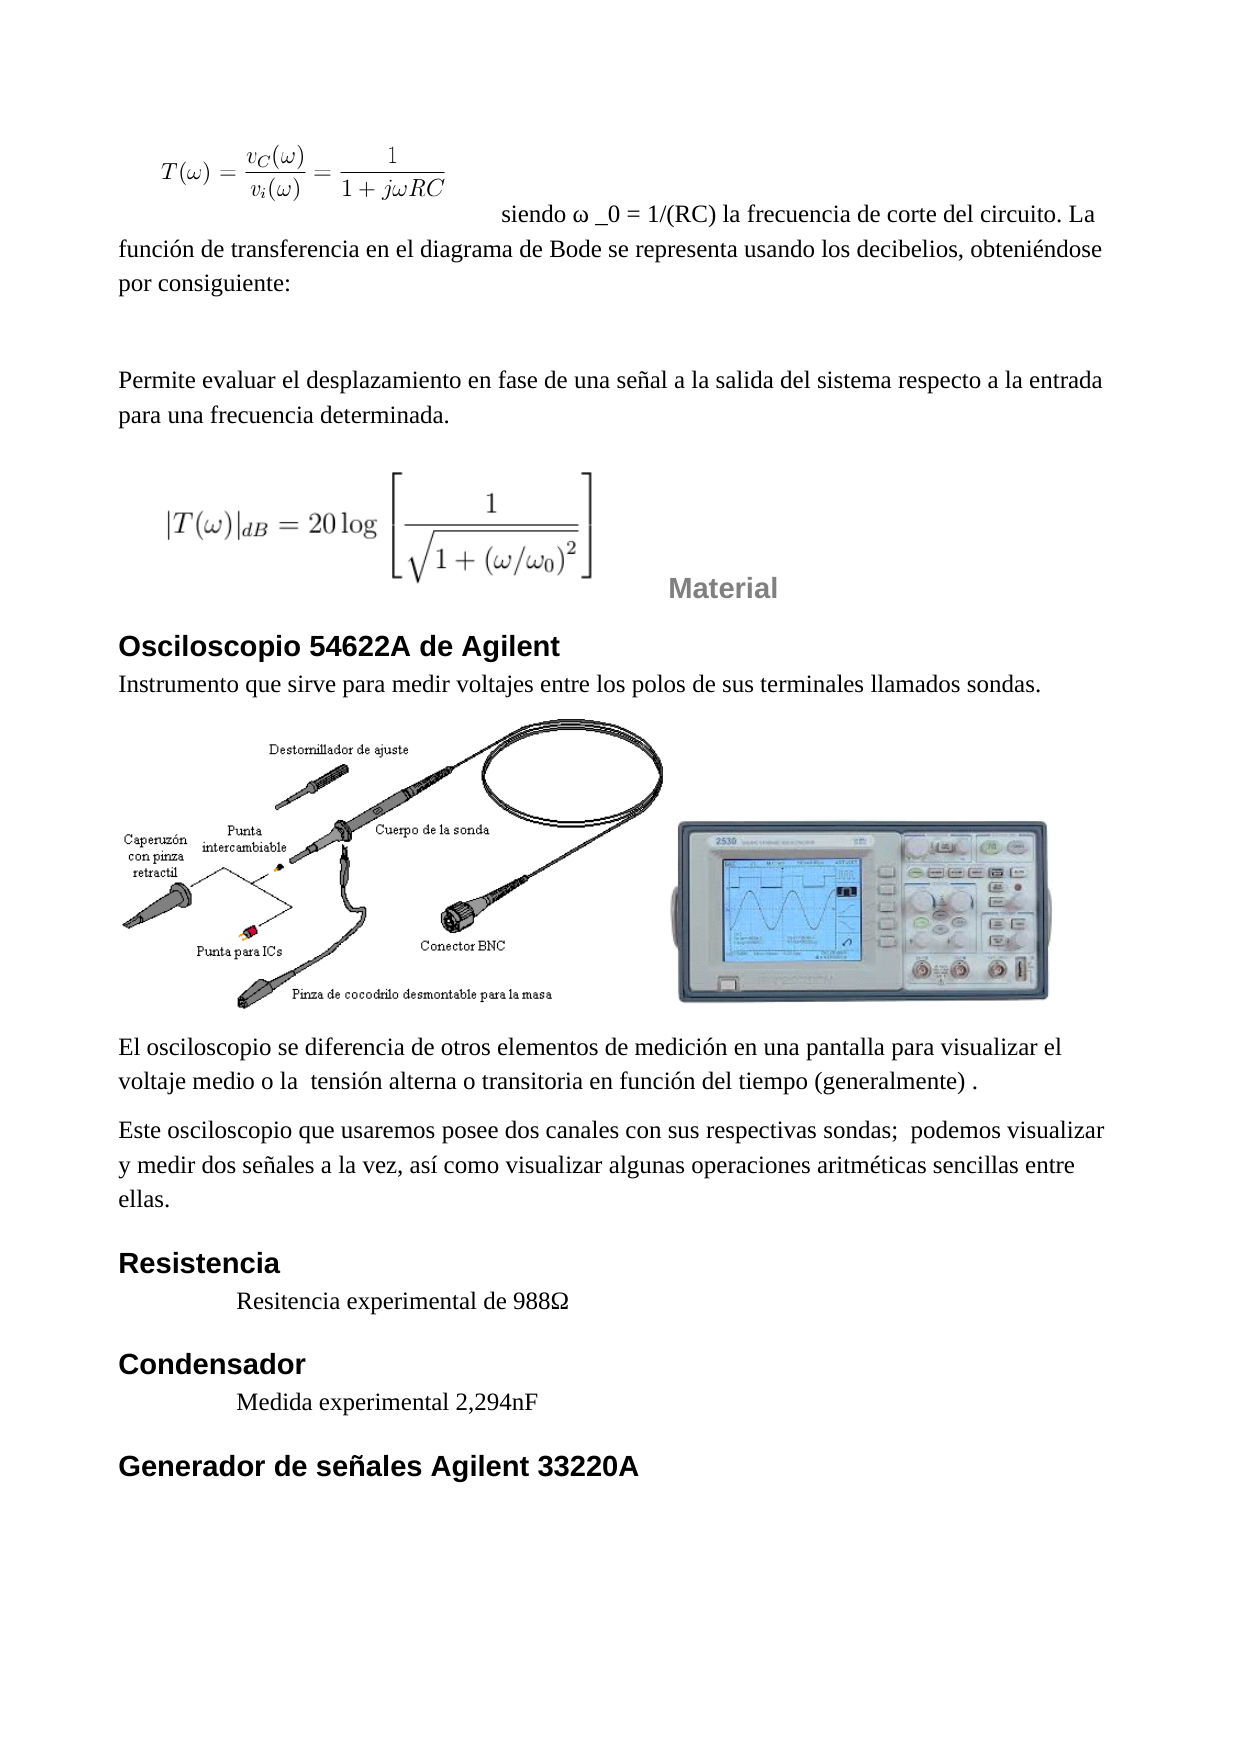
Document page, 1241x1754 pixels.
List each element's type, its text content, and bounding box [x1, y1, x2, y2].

text Medida experimental 2,294nF [118, 1387, 1122, 1416]
text El osciloscopio se diferencia de otros elementos de medición en una pantalla para visualizar el voltaje medio o la tensión alterna o transitoria en función del tiempo (generalmente) . [118, 1032, 1122, 1095]
text Resistencia [118, 1246, 1122, 1279]
text siendo ω _0 = 1/(RC) la frecuencia de corte del circuito. La función de transferencia en el diagrama de Bode se representa usando los decibelios, obteniéndose por consiguiente: [118, 118, 1122, 297]
text Permite evaluar el desplazamiento en fase de una señal a la salida del sistema respecto a la entrada para una frecuencia determinada. [118, 366, 1122, 429]
text Resitencia experimental de 988Ω [118, 1286, 1122, 1314]
text Condensador [118, 1347, 1122, 1381]
text Material [118, 464, 1122, 604]
text Instrumento que sirve para medir voltajes entre los polos de sus terminales llamados sondas. [118, 669, 1122, 698]
text Generador de señales Agilent 33220A [118, 1449, 1122, 1482]
text Osciloscopio 54622A de Agilent [118, 629, 1122, 663]
text Este osciloscopio que usaremos posee dos canales con sus respectivas sondas; podemos visualizar y medir dos señales a la vez, así como visualizar algunas operaciones aritméticas sencillas entre ellas. [118, 1116, 1122, 1213]
